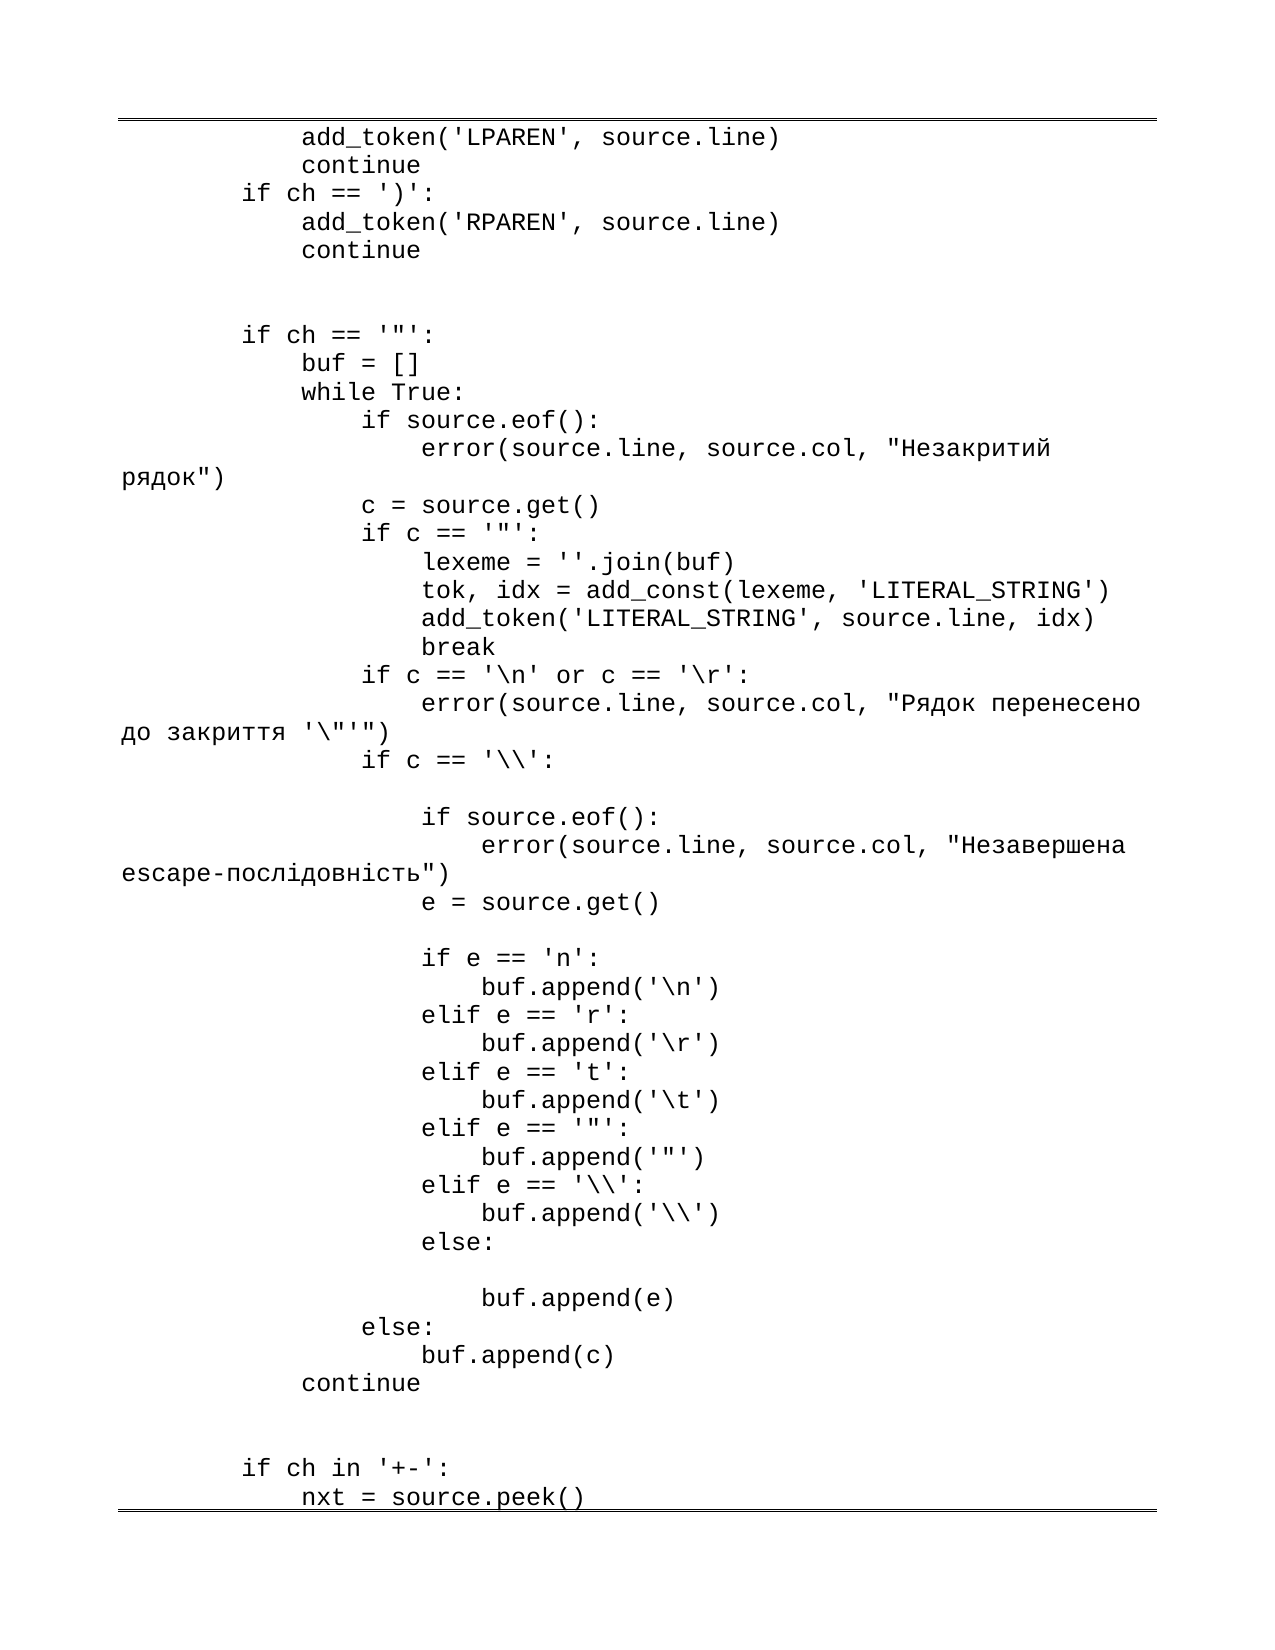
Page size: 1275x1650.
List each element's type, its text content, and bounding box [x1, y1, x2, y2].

text add_token('LITERAL_STRING', source.line, idx) [118, 600, 1157, 628]
text buf.append('"') [118, 1138, 1157, 1166]
text if ch in '+-': [118, 1450, 1157, 1478]
text lexeme = ''.join(buf) [118, 543, 1157, 571]
text else: [118, 1308, 1157, 1336]
text buf.append('\r') [118, 1025, 1157, 1053]
text c = source.get() [118, 486, 1157, 515]
text while True: [118, 373, 1157, 401]
text elif e == '"': [118, 1110, 1157, 1138]
text add_token('RPAREN', source.line) [118, 203, 1157, 231]
text continue [118, 146, 1157, 175]
text if ch == '"': [118, 316, 1157, 345]
text buf.append('\\') [118, 1195, 1157, 1223]
text add_token('LPAREN', source.line) [118, 121, 1157, 146]
text else: [118, 1223, 1157, 1257]
text if source.eof(): [118, 798, 1157, 826]
text continue [118, 231, 1157, 266]
text if source.eof(): [118, 401, 1157, 430]
text if c == '\n' or c == '\r': [118, 656, 1157, 685]
text if ch == ')': [118, 175, 1157, 203]
text nxt = source.peek() [118, 1478, 1157, 1509]
text elif e == 'r': [118, 996, 1157, 1025]
text error(source.line, source.col, "Незакритий рядок") [118, 430, 1157, 486]
text buf.append('\n') [118, 968, 1157, 996]
text buf.append(c) [118, 1336, 1157, 1365]
text if e == 'n': [118, 940, 1157, 968]
text elif e == '\\': [118, 1166, 1157, 1195]
text tok, idx = add_const(lexeme, 'LITERAL_STRING') [118, 571, 1157, 600]
text if c == '\\': [118, 741, 1157, 776]
text error(source.line, source.col, "Рядок перенесено до закриття '\"'") [118, 685, 1157, 741]
text error(source.line, source.col, "Незавершена escape-послідовність") [118, 826, 1157, 883]
text buf = [] [118, 345, 1157, 373]
text elif e == 't': [118, 1053, 1157, 1081]
text break [118, 628, 1157, 656]
text e = source.get() [118, 883, 1157, 917]
text continue [118, 1365, 1157, 1399]
text if c == '"': [118, 515, 1157, 543]
text buf.append(e) [118, 1280, 1157, 1308]
text buf.append('\t') [118, 1081, 1157, 1110]
